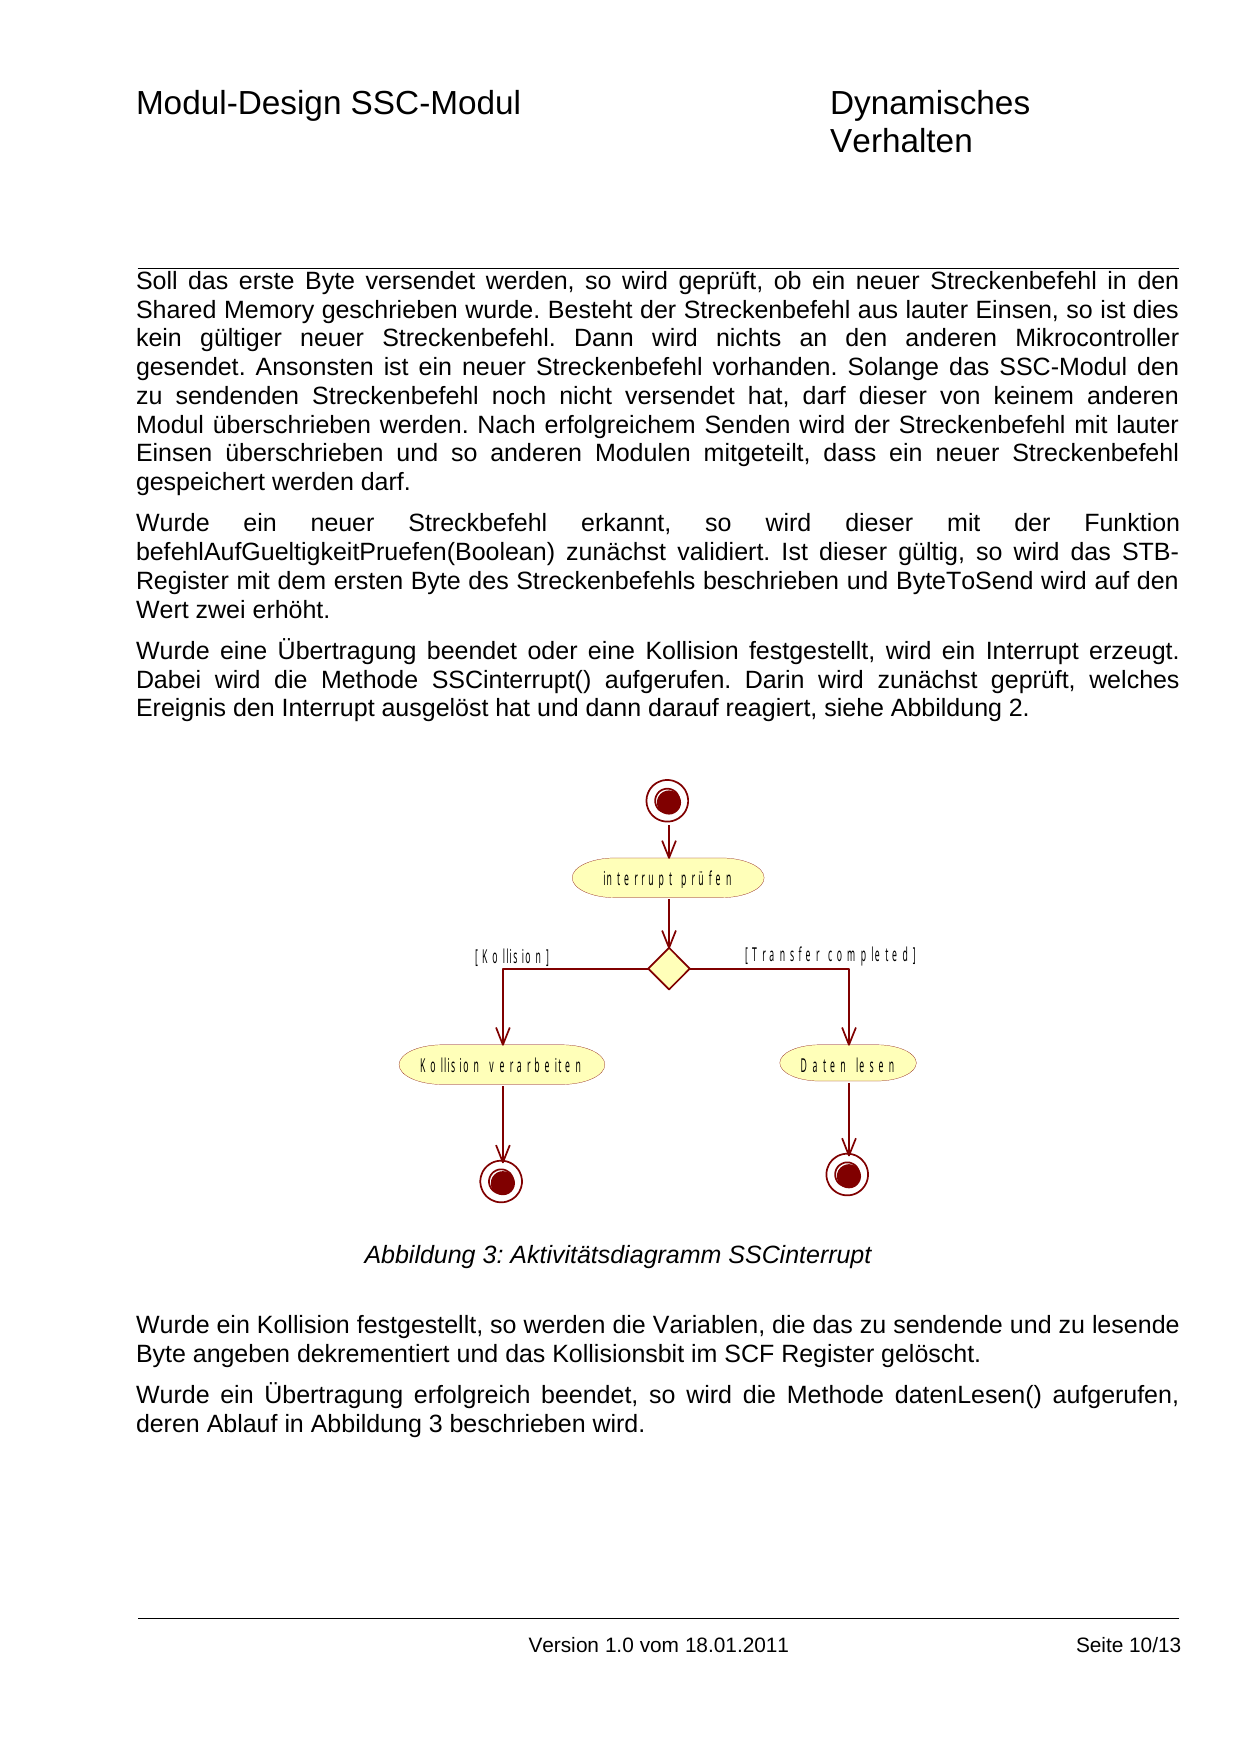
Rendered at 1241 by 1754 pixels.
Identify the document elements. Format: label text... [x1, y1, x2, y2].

text Wurde eine Übertragung beendet oder eine Kollision festgestellt, wird ein Interrupt erzeugt. Dabei wird die Methode SSCinterrupt() aufgerufen. Darin wird zunächst geprüft, welches Ereignis den Interrupt ausgelöst hat und dann darauf reagiert, siehe Abbildung 2. [136, 636, 1181, 722]
text Abbildung 3: Aktivitätsdiagramm SSCinterrupt [364, 747, 953, 1269]
text Soll das erste Byte versendet werden, so wird geprüft, ob ein neuer Streckenbefehl in den Shared Memory geschrieben wurde. Besteht der Streckenbefehl aus lauter Einsen, so ist dies kein gültiger neuer Streckenbefehl. Dann wird nichts an den anderen Mikrocontroller gesendet. Ansonsten ist ein neuer Streckenbefehl vorhanden. Solange das SSC-Modul den zu sendenden Streckenbefehl noch nicht versendet hat, darf dieser von keinem anderen Modul überschrieben werden. Nach erfolgreichem Senden wird der Streckenbefehl mit lauter Einsen überschrieben und so anderen Modulen mitgeteilt, dass ein neuer Streckenbefehl gespeichert werden darf. [136, 289, 1181, 496]
text Wurde ein Übertragung erfolgreich beendet, so wird die Methode datenLesen() aufgerufen, deren Ablauf in Abbildung 3 beschrieben wird. [136, 1380, 1181, 1438]
text Wurde ein neuer Streckbefehl erkannt, so wird dieser mit der Funktion befehlAufGueltigkeitPruefen(Boolean) zunächst validiert. Ist dieser gültig, so wird das STB-Register mit dem ersten Byte des Streckenbefehls beschrieben und ByteToSend wird auf den Wert zwei erhöht. [136, 508, 1181, 623]
text Wurde ein Kollision festgestellt, so werden die Variablen, die das zu sendende und zu lesende Byte angeben dekrementiert und das Kollisionsbit im SCF Register gelöscht. [136, 1310, 1181, 1368]
